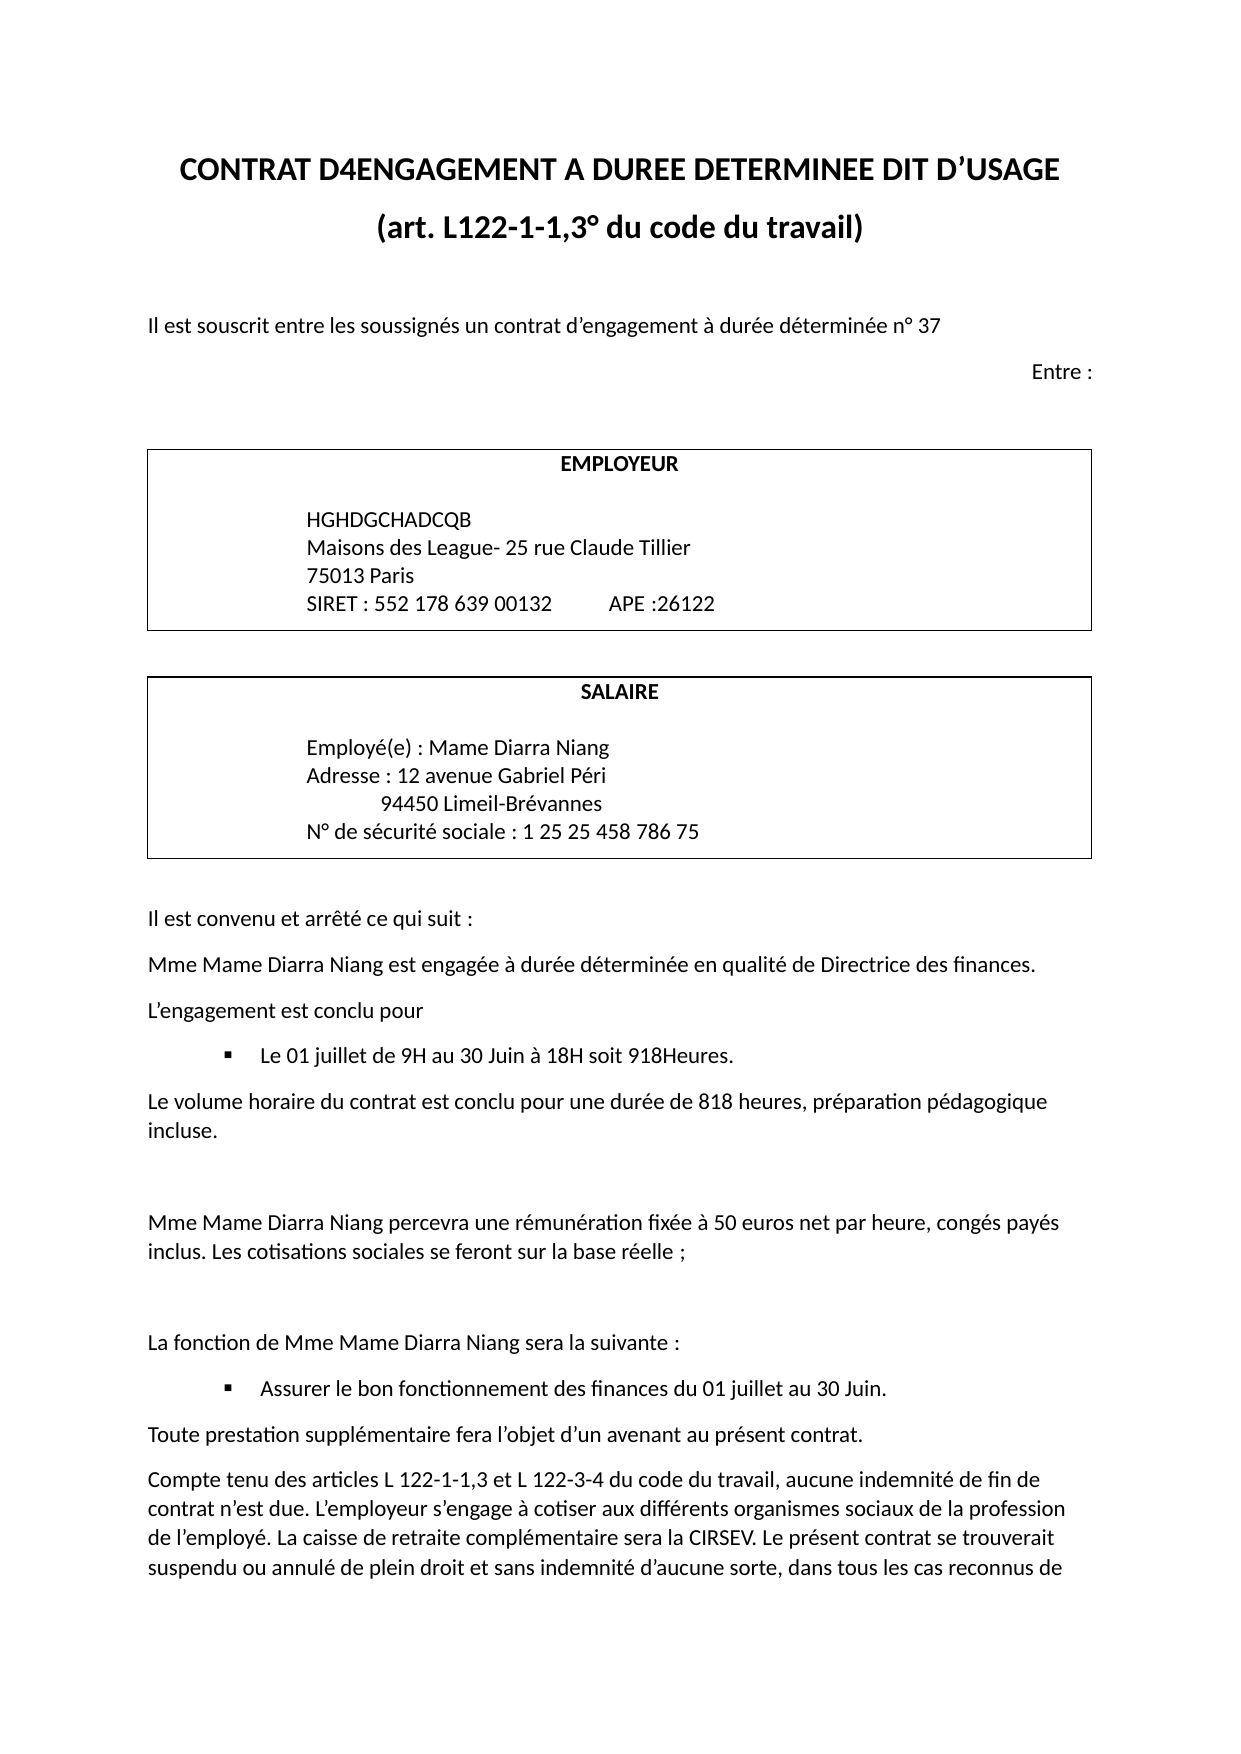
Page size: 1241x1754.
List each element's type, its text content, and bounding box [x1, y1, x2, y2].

text Compte tenu des articles L 122-1-1,3 et L 122-3-4 du code du travail, aucune indemnité de fin de contrat n’est due. L’employeur s’engage à cotiser aux différents organismes sociaux de la profession de l’employé. La caisse de retraite complémentaire sera la CIRSEV. Le présent contrat se trouverait suspendu ou annulé de plein droit et sans indemnité d’aucune sorte, dans tous les cas reconnus de [148, 1465, 1093, 1581]
text Le volume horaire du contrat est conclu pour une durée de 818 heures, préparation pédagogique incluse. [148, 1087, 1093, 1144]
text (art. L122-1-1,3° du code du travail) [148, 207, 1093, 247]
table_header SALAIRE Employé(e) : Mame Diarra Niang Adresse : 12 avenue Gabriel Péri 94450 Limeil-Brévannes N° de sécurité sociale : 1 25 25 458 786 75 [148, 678, 1091, 857]
text L’engagement est conclu pour [148, 996, 1093, 1024]
text Toute prestation supplémentaire fera l’objet d’un avenant au présent contrat. [148, 1420, 1093, 1448]
text La fonction de Mme Mame Diarra Niang sera la suivante : [148, 1328, 1093, 1356]
text Il est convenu et arrêté ce qui suit : [148, 904, 1093, 932]
list Assurer le bon fonctionnement des finances du 01 juillet au 30 Juin. [223, 1374, 1093, 1402]
text Entre : [148, 357, 1093, 385]
list Le 01 juillet de 9H au 30 Juin à 18H soit 918Heures. [223, 1041, 1093, 1069]
text CONTRAT D4ENGAGEMENT A DUREE DETERMINEE DIT D’USAGE [148, 148, 1093, 188]
text Mme Mame Diarra Niang percevra une rémunération fixée à 50 euros net par heure, congés payés inclus. Les cotisations sociales se feront sur la base réelle ; [148, 1208, 1093, 1265]
text Mme Mame Diarra Niang est engagée à durée déterminée en qualité de Directrice des finances. [148, 950, 1093, 978]
table_header EMPLOYEUR HGHDGCHADCQB Maisons des League- 25 rue Claude Tillier 75013 Paris SIRET : 552 178 639 00132 APE :26122 [148, 450, 1091, 629]
text Il est souscrit entre les soussignés un contrat d’engagement à durée déterminée n° 37 [148, 311, 1093, 339]
